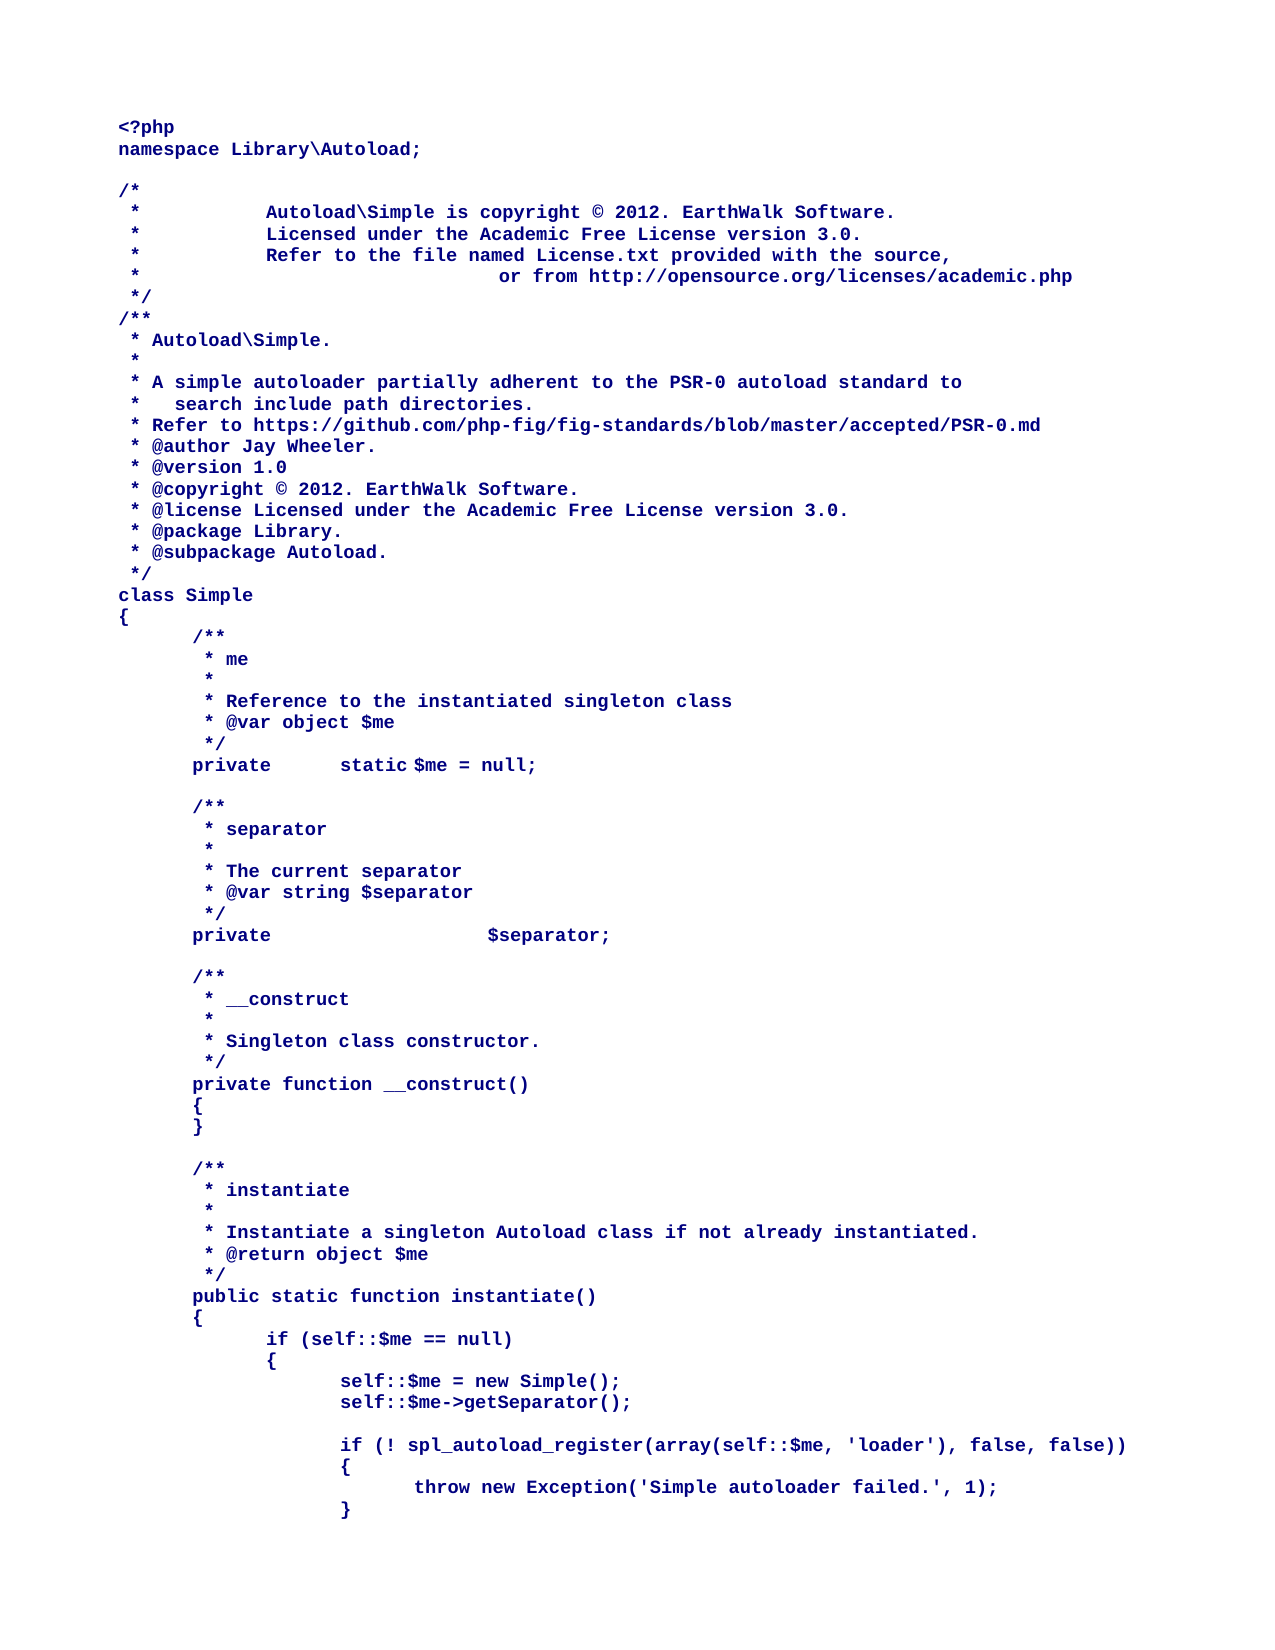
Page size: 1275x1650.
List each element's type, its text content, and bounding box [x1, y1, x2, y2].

text * or from http://opensource.org/licenses/academic.php [118, 267, 1157, 288]
text * [118, 1011, 1157, 1032]
text } [118, 1499, 1157, 1521]
text * [118, 841, 1157, 862]
text { [118, 1351, 1157, 1372]
text /** [118, 309, 1157, 331]
text * @subpackage Autoload. [118, 543, 1157, 564]
text */ [118, 288, 1157, 309]
text */ [118, 1266, 1157, 1287]
text */ [118, 1053, 1157, 1074]
text * @var object $me [118, 713, 1157, 734]
text * Autoload\Simple is copyright © 2012. EarthWalk Software. [118, 203, 1157, 224]
text * The current separator [118, 862, 1157, 883]
text private $separator; [118, 926, 1157, 947]
text { [118, 1308, 1157, 1329]
text * Reference to the instantiated singleton class [118, 692, 1157, 713]
text * [118, 671, 1157, 692]
text private static $me = null; [118, 756, 1157, 777]
text public static function instantiate() [118, 1287, 1157, 1308]
text /** [118, 1159, 1157, 1181]
text * @package Library. [118, 522, 1157, 543]
text * instantiate [118, 1181, 1157, 1202]
text private function __construct() [118, 1074, 1157, 1096]
text * me [118, 649, 1157, 671]
text * Instantiate a singleton Autoload class if not already instantiated. [118, 1223, 1157, 1244]
text { [118, 607, 1157, 628]
text * [118, 352, 1157, 373]
text * search include path directories. [118, 394, 1157, 416]
text * Refer to the file named License.txt provided with the source, [118, 246, 1157, 267]
text * Refer to https://github.com/php-fig/fig-standards/blob/master/accepted/PSR-0.md [118, 416, 1157, 437]
text * @var string $separator [118, 883, 1157, 904]
text } [118, 1117, 1157, 1138]
text if (self::$me == null) [118, 1329, 1157, 1351]
text * @copyright © 2012. EarthWalk Software. [118, 479, 1157, 501]
text /* [118, 182, 1157, 203]
text * Autoload\Simple. [118, 331, 1157, 352]
text */ [118, 904, 1157, 926]
text * @version 1.0 [118, 458, 1157, 479]
text { [118, 1096, 1157, 1117]
text * Licensed under the Academic Free License version 3.0. [118, 224, 1157, 246]
text <?php [118, 118, 1157, 139]
text /** [118, 628, 1157, 649]
text */ [118, 734, 1157, 756]
text * Singleton class constructor. [118, 1032, 1157, 1053]
text class Simple [118, 586, 1157, 607]
text */ [118, 564, 1157, 586]
text * A simple autoloader partially adherent to the PSR-0 autoload standard to [118, 373, 1157, 394]
text * @author Jay Wheeler. [118, 437, 1157, 458]
text /** [118, 798, 1157, 819]
text self::$me = new Simple(); [118, 1372, 1157, 1393]
text * separator [118, 819, 1157, 841]
text * __construct [118, 989, 1157, 1011]
text * [118, 1202, 1157, 1223]
text self::$me->getSeparator(); [118, 1393, 1157, 1414]
text throw new Exception('Simple autoloader failed.', 1); [118, 1478, 1157, 1499]
text /** [118, 968, 1157, 989]
text if (! spl_autoload_register(array(self::$me, 'loader'), false, false)) [118, 1436, 1157, 1457]
text * @return object $me [118, 1244, 1157, 1266]
text namespace Library\Autoload; [118, 139, 1157, 161]
text { [118, 1457, 1157, 1478]
text * @license Licensed under the Academic Free License version 3.0. [118, 501, 1157, 522]
